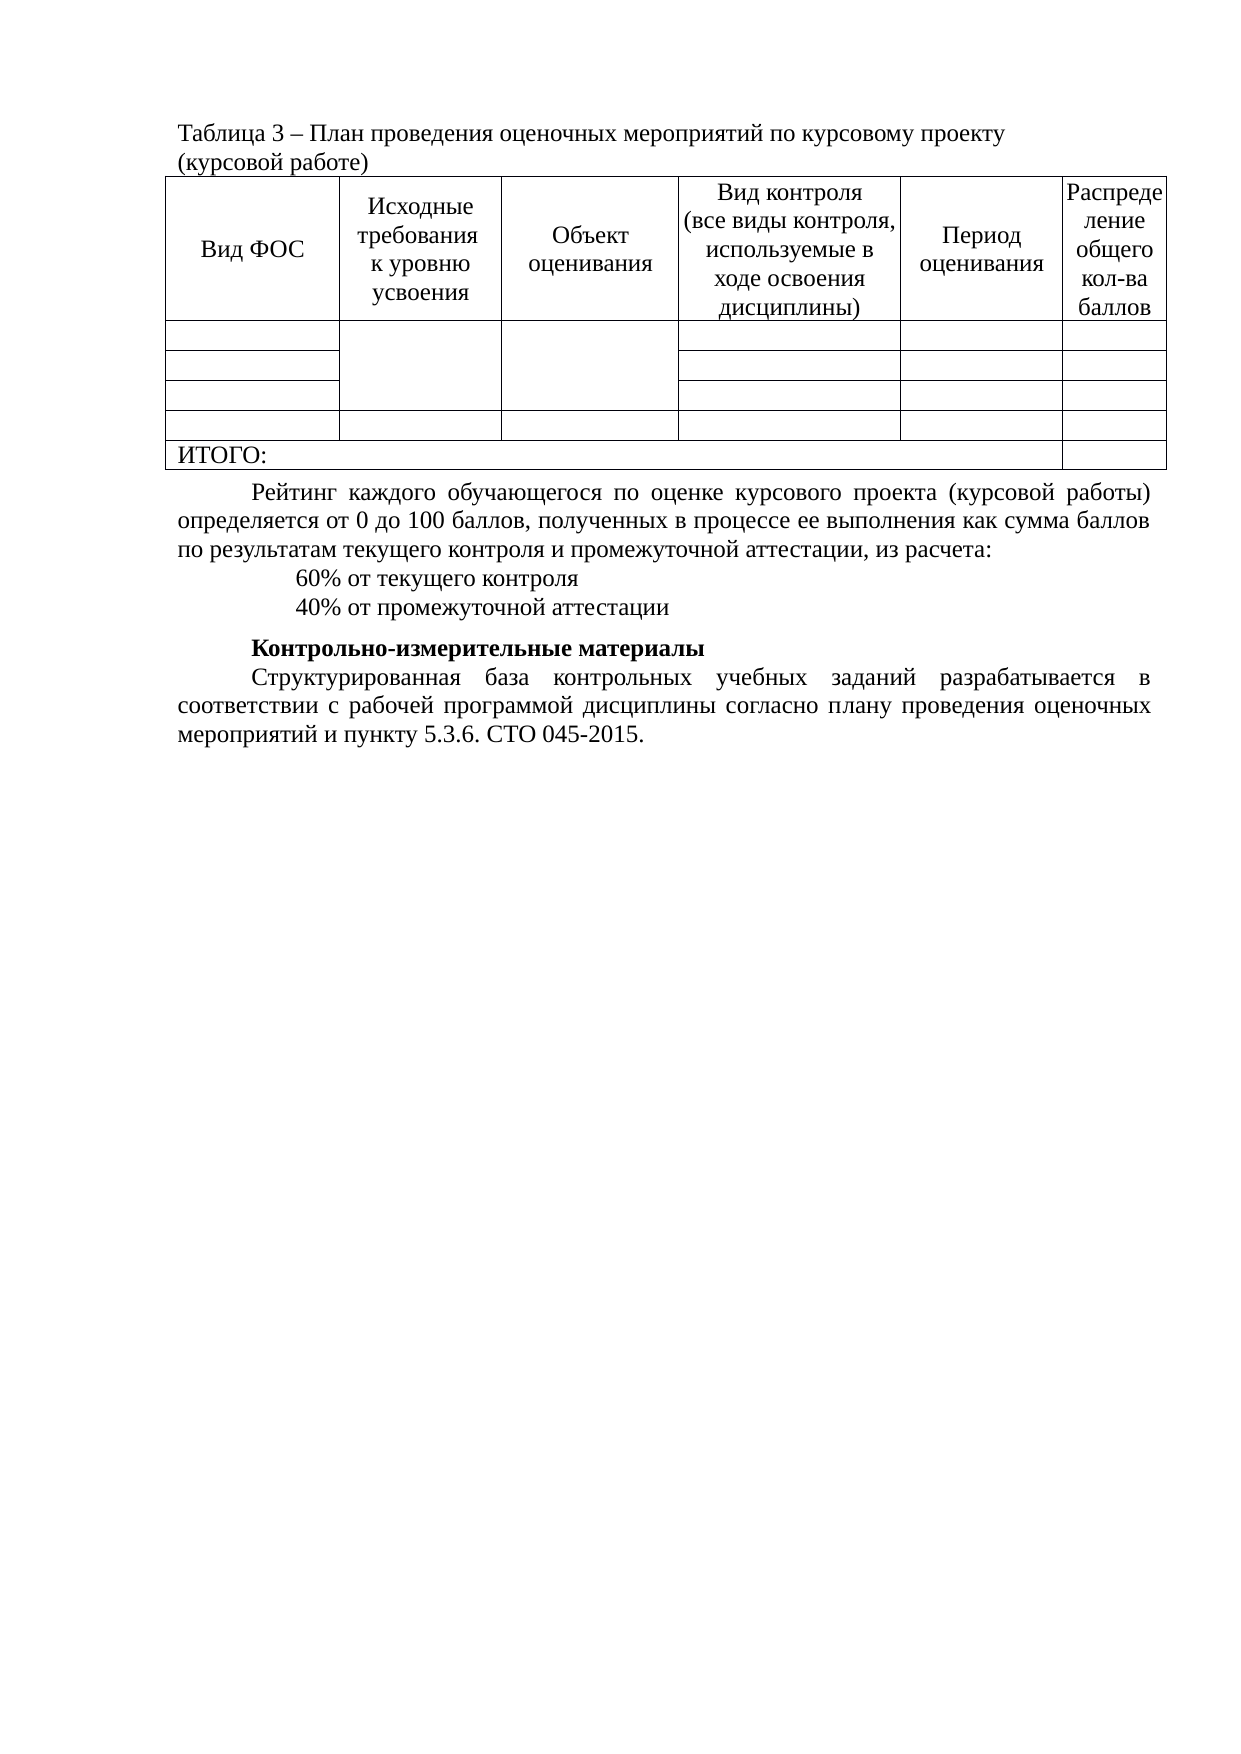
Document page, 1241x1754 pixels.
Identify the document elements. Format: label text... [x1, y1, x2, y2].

table_cell [340, 321, 501, 410]
table_cell [502, 321, 678, 410]
table_cell ИТОГО: [166, 441, 1062, 469]
table_cell [1063, 381, 1166, 410]
table_cell [679, 411, 900, 439]
list 40% от промежуточной аттестации [177, 592, 1152, 620]
table_cell [502, 411, 678, 439]
table_cell [166, 351, 339, 380]
table_cell [340, 411, 501, 439]
table_cell [166, 411, 339, 439]
table_cell [1063, 411, 1166, 439]
table_header Распределение общего кол-ва баллов [1063, 177, 1166, 320]
table_header Исходные требования к уровню усвоения [340, 177, 501, 320]
table_cell [901, 351, 1062, 380]
table_cell [679, 321, 900, 350]
text Рейтинг каждого обучающегося по оценке курсового проекта (курсовой работы) определяется от 0 до 100 баллов, полученных в процессе ее выполнения как сумма баллов по результатам текущего контроля и промежуточной аттестации, из расчета: [177, 477, 1152, 563]
table_cell [1063, 321, 1166, 350]
table_cell [166, 381, 339, 410]
text Таблица 3 – План проведения оценочных мероприятий по курсовому проекту (курсовой работе) [177, 118, 1152, 176]
text Контрольно-измерительные материалы [177, 633, 1152, 662]
table_cell [679, 381, 900, 410]
table_header Вид ФОС [166, 177, 339, 320]
table_cell [166, 321, 339, 350]
table_cell [1063, 351, 1166, 380]
list 60% от текущего контроля [177, 563, 1152, 592]
table_header Объект оценивания [502, 177, 678, 320]
table_header Период оценивания [901, 177, 1062, 320]
text Структурированная база контрольных учебных заданий разрабатывается в соответствии с рабочей программой дисциплины согласно плану проведения оценочных мероприятий и пункту 5.3.6. СТО 045-2015. [177, 662, 1152, 748]
table_cell [679, 351, 900, 380]
table_cell [901, 321, 1062, 350]
table_cell [901, 411, 1062, 439]
table_cell [1063, 441, 1166, 469]
table_header Вид контроля (все виды контроля, используемые в ходе освоения дисциплины) [679, 177, 900, 320]
table_cell [901, 381, 1062, 410]
